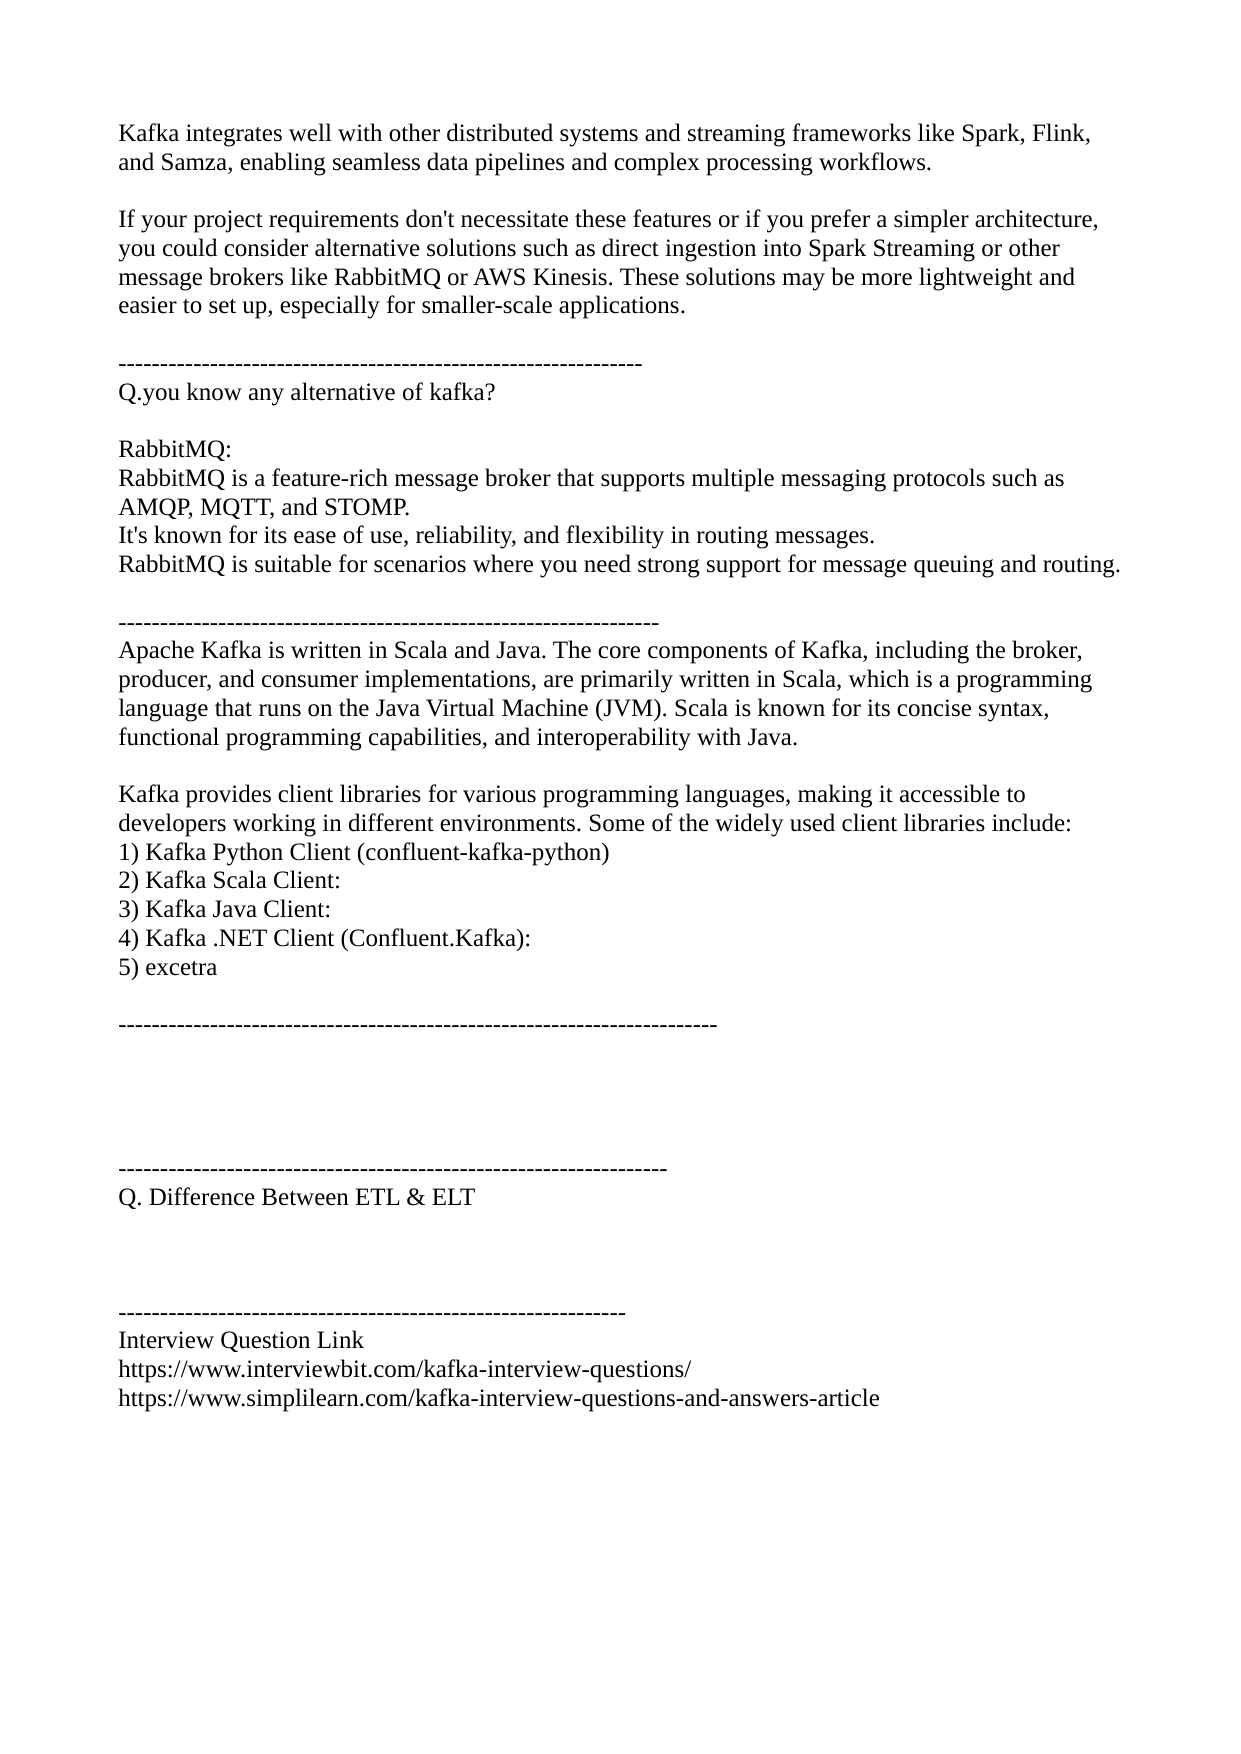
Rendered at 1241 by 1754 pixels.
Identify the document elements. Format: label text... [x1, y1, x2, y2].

text 1) Kafka Python Client (confluent-kafka-python) [118, 837, 1122, 866]
text 5) excetra [118, 952, 1122, 981]
text It's known for its ease of use, reliability, and flexibility in routing messages. [118, 521, 1122, 549]
text Q. Difference Between ETL & ELT [118, 1182, 1122, 1211]
text RabbitMQ is suitable for scenarios where you need strong support for message queuing and routing. [118, 549, 1122, 578]
text Interview Question Link [118, 1326, 1122, 1354]
text https://www.interviewbit.com/kafka-interview-questions/ [118, 1354, 1122, 1383]
text ------------------------------------------------------------- [118, 1297, 1122, 1326]
text Kafka integrates well with other distributed systems and streaming frameworks like Spark, Flink, and Samza, enabling seamless data pipelines and complex processing workflows. [118, 118, 1122, 176]
text If your project requirements don't necessitate these features or if you prefer a simpler architecture, you could consider alternative solutions such as direct ingestion into Spark Streaming or other message brokers like RabbitMQ or AWS Kinesis. These solutions may be more lightweight and easier to set up, especially for smaller-scale applications. [118, 204, 1122, 319]
text 4) Kafka .NET Client (Confluent.Kafka): [118, 923, 1122, 952]
text Apache Kafka is written in Scala and Java. The core components of Kafka, including the broker, producer, and consumer implementations, are primarily written in Scala, which is a programming language that runs on the Java Virtual Machine (JVM). Scala is known for its concise syntax, functional programming capabilities, and interoperability with Java. [118, 636, 1122, 751]
text Q.you know any alternative of kafka? [118, 377, 1122, 406]
text https://www.simplilearn.com/kafka-interview-questions-and-answers-article [118, 1383, 1122, 1412]
text 3) Kafka Java Client: [118, 894, 1122, 923]
text ----------------------------------------------------------------- [118, 607, 1122, 636]
text ------------------------------------------------------------------ [118, 1153, 1122, 1182]
text --------------------------------------------------------------- [118, 348, 1122, 377]
text RabbitMQ: [118, 434, 1122, 463]
text RabbitMQ is a feature-rich message broker that supports multiple messaging protocols such as AMQP, MQTT, and STOMP. [118, 463, 1122, 521]
text Kafka provides client libraries for various programming languages, making it accessible to developers working in different environments. Some of the widely used client libraries include: [118, 779, 1122, 837]
text ------------------------------------------------------------------------ [118, 1009, 1122, 1038]
text 2) Kafka Scala Client: [118, 866, 1122, 894]
